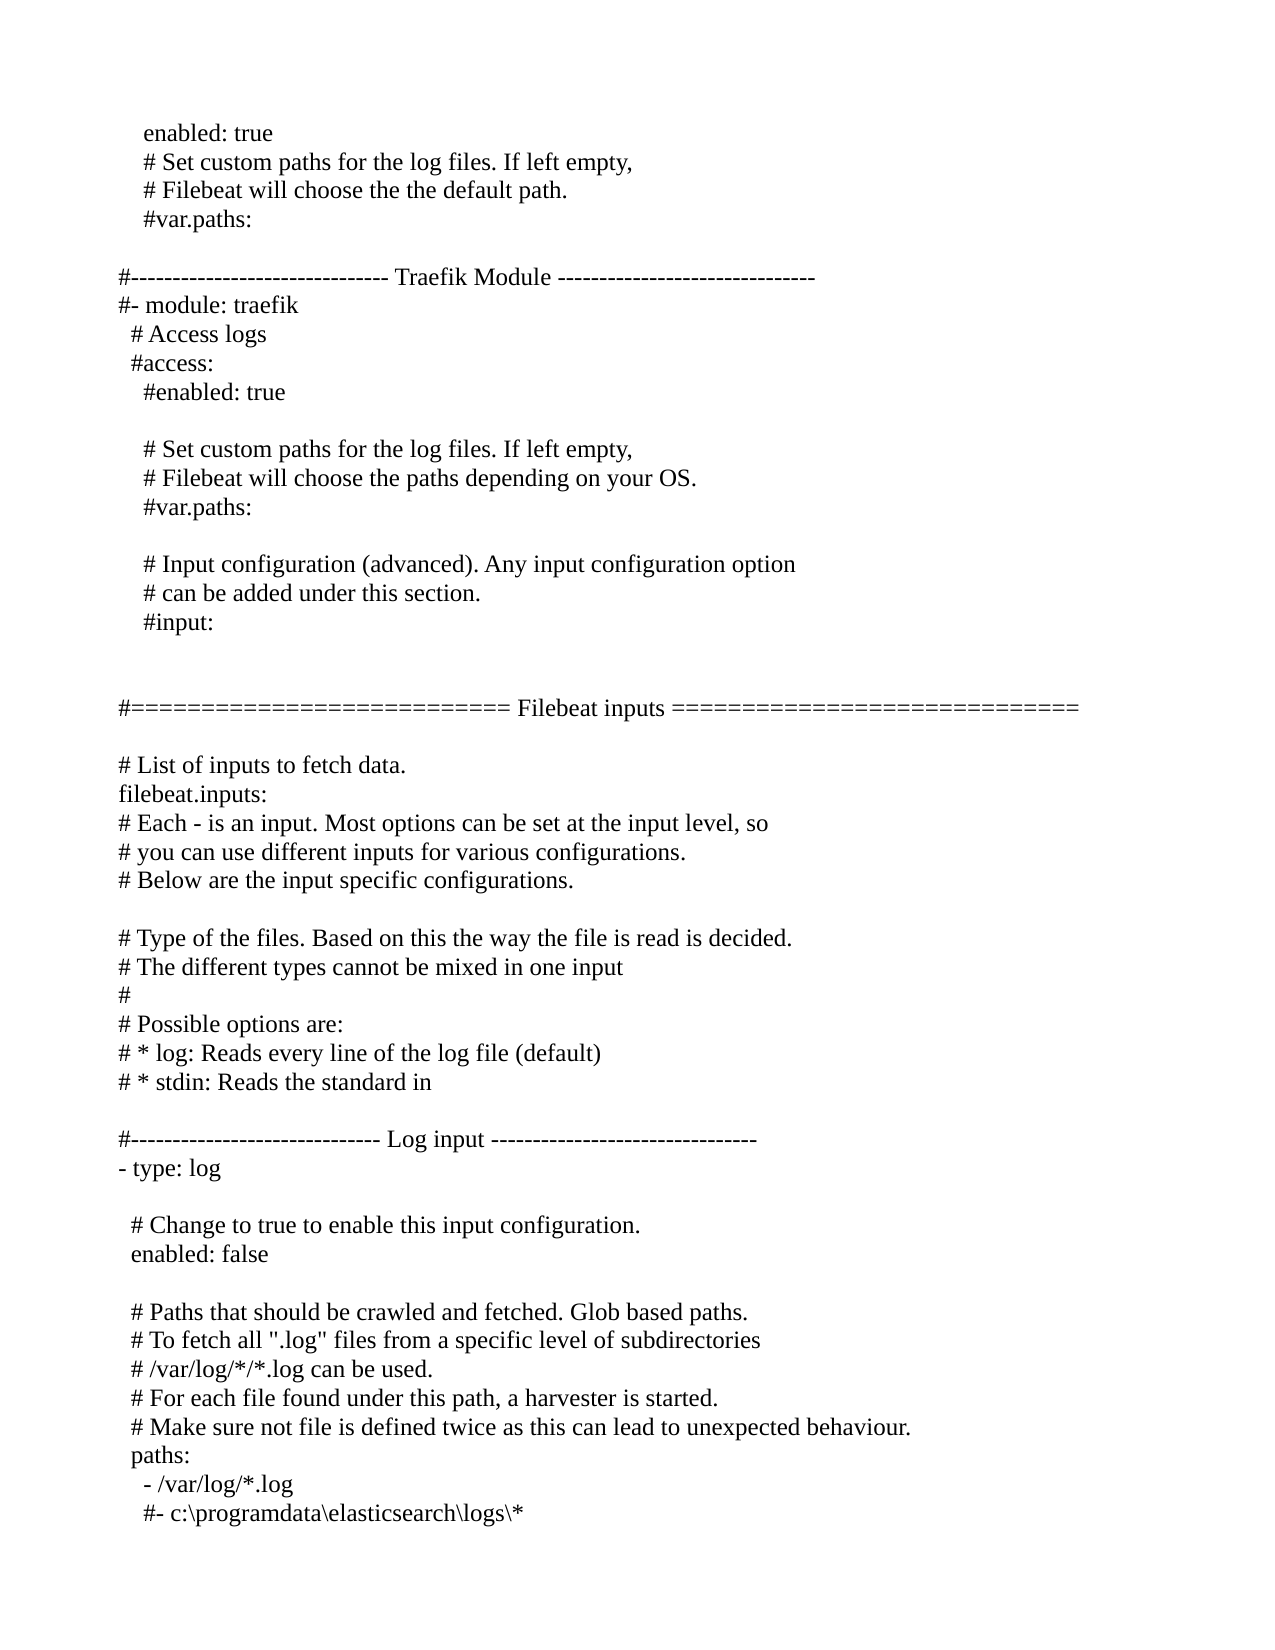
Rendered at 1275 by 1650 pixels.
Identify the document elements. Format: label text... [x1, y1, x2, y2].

text #enabled: true [118, 377, 1157, 406]
text # * log: Reads every line of the log file (default) [118, 1038, 1157, 1067]
text # List of inputs to fetch data. [118, 751, 1157, 779]
text paths: [118, 1441, 1157, 1469]
text # * stdin: Reads the standard in [118, 1067, 1157, 1096]
text # Access logs [118, 319, 1157, 348]
text # For each file found under this path, a harvester is started. [118, 1383, 1157, 1412]
text #------------------------------- Traefik Module ------------------------------- [118, 262, 1157, 291]
text # Possible options are: [118, 1009, 1157, 1038]
text # Filebeat will choose the the default path. [118, 176, 1157, 204]
text # Filebeat will choose the paths depending on your OS. [118, 463, 1157, 492]
text #=========================== Filebeat inputs ============================= [118, 693, 1157, 722]
text # /var/log/*/*.log can be used. [118, 1354, 1157, 1383]
text # Below are the input specific configurations. [118, 866, 1157, 894]
text enabled: false [118, 1239, 1157, 1268]
text # To fetch all ".log" files from a specific level of subdirectories [118, 1326, 1157, 1354]
text #- c:\programdata\elasticsearch\logs\* [118, 1498, 1157, 1527]
text enabled: true [118, 118, 1157, 147]
text # Type of the files. Based on this the way the file is read is decided. [118, 923, 1157, 952]
text # Make sure not file is defined twice as this can lead to unexpected behaviour. [118, 1412, 1157, 1441]
text # [118, 981, 1157, 1009]
text #var.paths: [118, 204, 1157, 233]
text filebeat.inputs: [118, 779, 1157, 808]
text #input: [118, 607, 1157, 636]
text # can be added under this section. [118, 578, 1157, 607]
text # Input configuration (advanced). Any input configuration option [118, 549, 1157, 578]
text #var.paths: [118, 492, 1157, 521]
text #access: [118, 348, 1157, 377]
text # Change to true to enable this input configuration. [118, 1211, 1157, 1239]
text #------------------------------ Log input -------------------------------- [118, 1124, 1157, 1153]
text #- module: traefik [118, 291, 1157, 319]
text - /var/log/*.log [118, 1469, 1157, 1498]
text # you can use different inputs for various configurations. [118, 837, 1157, 866]
text # The different types cannot be mixed in one input [118, 952, 1157, 981]
text # Set custom paths for the log files. If left empty, [118, 434, 1157, 463]
text # Set custom paths for the log files. If left empty, [118, 147, 1157, 176]
text # Paths that should be crawled and fetched. Glob based paths. [118, 1297, 1157, 1326]
text - type: log [118, 1153, 1157, 1182]
text # Each - is an input. Most options can be set at the input level, so [118, 808, 1157, 837]
